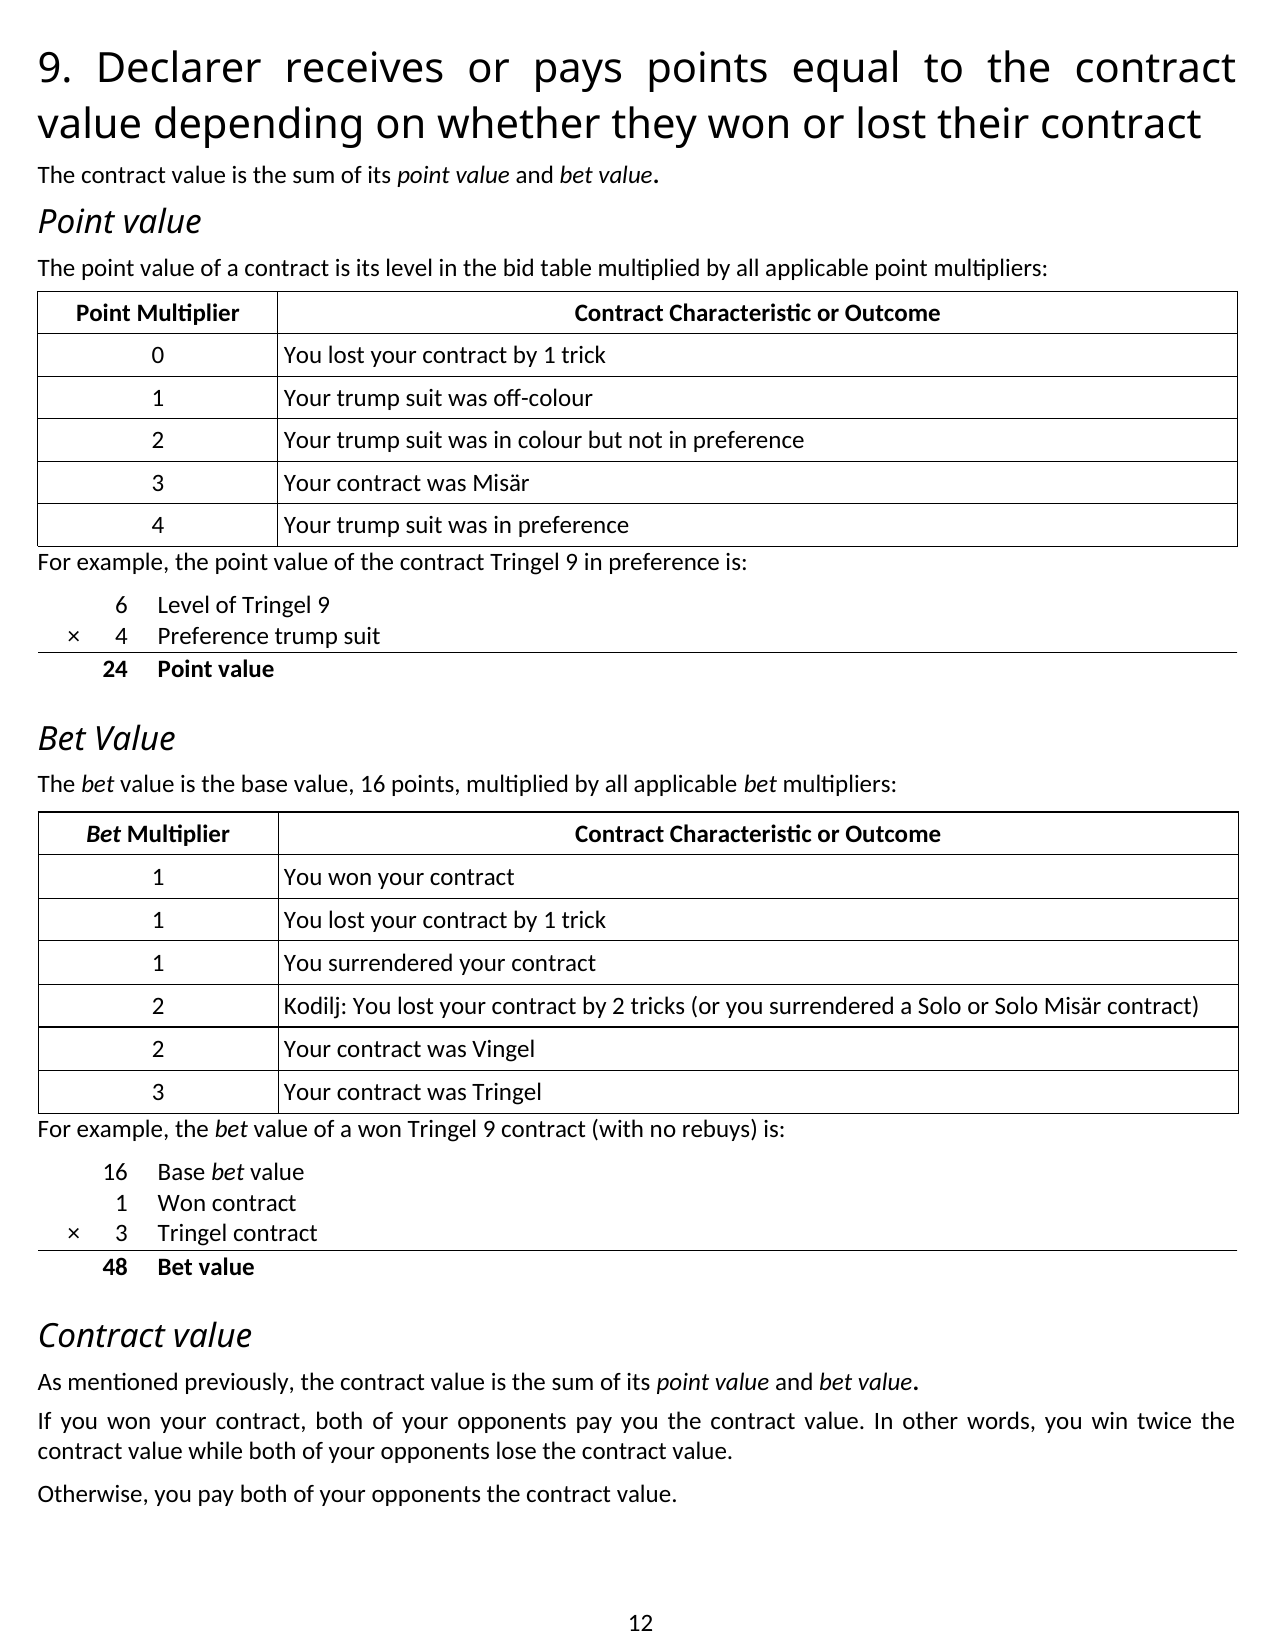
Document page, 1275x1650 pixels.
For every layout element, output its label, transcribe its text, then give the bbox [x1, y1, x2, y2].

table_cell 1 [39, 899, 278, 940]
table_header Contract Characteristic or Outcome [278, 292, 1237, 333]
table_cell Your trump suit was in preference [278, 504, 1237, 546]
text 24 Point value [37, 653, 1237, 684]
table_cell 2 [38, 419, 277, 461]
text The bet value is the base value, 16 points, multiplied by all applicable bet multipliers: [37, 768, 1237, 799]
table_cell 3 [39, 1071, 278, 1112]
table_cell Your contract was Vingel [279, 1028, 1238, 1069]
table_cell 2 [39, 1028, 278, 1069]
table_header Point Multiplier [38, 292, 277, 333]
table_cell 1 [39, 941, 278, 983]
table_cell 1 [38, 377, 277, 418]
table_cell 0 [38, 334, 277, 376]
text If you won your contract, both of your opponents pay you the contract value. In other words, you win twice the contract value while both of your opponents lose the contract value. [37, 1405, 1237, 1466]
subtitle Point value [37, 198, 1237, 244]
table_header Contract Characteristic or Outcome [279, 813, 1238, 854]
subtitle 9. Declarer receives or pays points equal to the contract value depending on whether they won or lost their contract [37, 37, 1237, 151]
text As mentioned previously, the contract value is the sum of its point value and bet value. [37, 1366, 1237, 1397]
table_cell Kodilj: You lost your contract by 2 tricks (or you surrendered a Solo or Solo Misär contract) [279, 985, 1238, 1026]
text 1 Won contract [37, 1187, 1237, 1218]
text × 3 Tringel contract [37, 1218, 1237, 1251]
table_cell You lost your contract by 1 trick [278, 334, 1237, 376]
table_cell Your contract was Tringel [279, 1071, 1238, 1112]
text 48 Bet value [37, 1251, 1237, 1282]
table_cell 2 [39, 985, 278, 1026]
table_header Bet Multiplier [39, 813, 278, 854]
table_cell Your trump suit was in colour but not in preference [278, 419, 1237, 461]
table_cell You won your contract [279, 855, 1238, 897]
text Otherwise, you pay both of your opponents the contract value. [37, 1478, 1237, 1509]
table_cell Your trump suit was off-colour [278, 377, 1237, 418]
text The contract value is the sum of its point value and bet value. [37, 159, 1237, 190]
table_cell You lost your contract by 1 trick [279, 899, 1238, 940]
table_cell 3 [38, 462, 277, 503]
table_cell 1 [39, 855, 278, 897]
table_cell 4 [38, 504, 277, 546]
text For example, the point value of the contract Tringel 9 in preference is: [37, 547, 1237, 577]
subtitle Contract value [37, 1312, 1237, 1358]
subtitle Bet Value [37, 714, 1237, 760]
text 16 Base bet value [37, 1157, 1237, 1187]
text The point value of a contract is its level in the bid table multiplied by all applicable point multipliers: [37, 252, 1237, 282]
text × 4 Preference trump suit [37, 620, 1237, 653]
text 6 Level of Tringel 9 [37, 589, 1237, 620]
table_cell You surrendered your contract [279, 941, 1238, 983]
text For example, the bet value of a won Tringel 9 contract (with no rebuys) is: [37, 1114, 1237, 1144]
table_cell Your contract was Misär [278, 462, 1237, 503]
